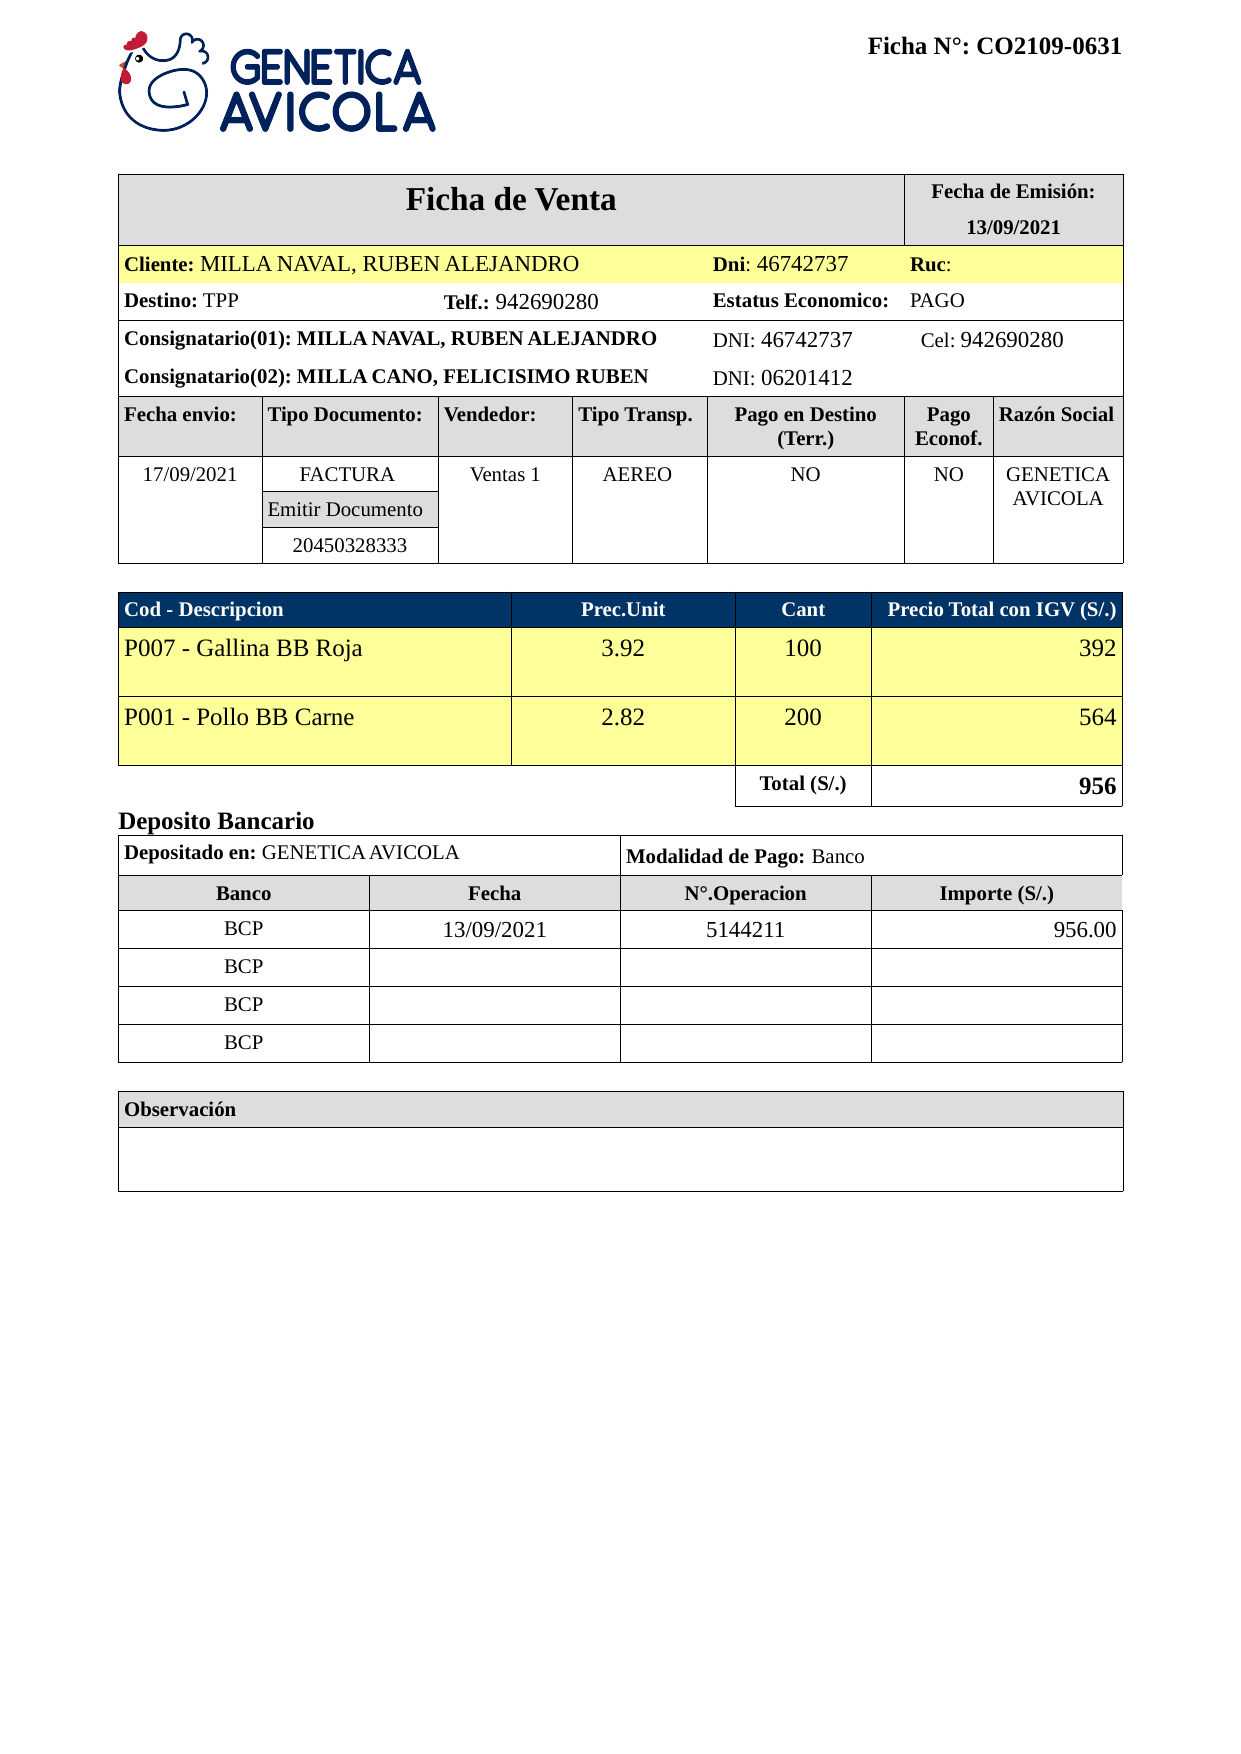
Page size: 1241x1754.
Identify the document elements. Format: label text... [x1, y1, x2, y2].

table_cell [370, 949, 620, 986]
table_header Modalidad de Pago: Banco [621, 836, 1122, 875]
table_header Cant [736, 593, 871, 627]
table_cell Consignatario(02): MILLA CANO, FELICISIMO RUBEN [119, 358, 707, 396]
table_cell NO [708, 457, 904, 563]
table_cell Tipo Transp. [573, 397, 707, 456]
table_cell Telf.: 942690280 [438, 283, 707, 320]
table_cell 13/09/2021 [370, 911, 620, 948]
table_cell [872, 949, 1122, 986]
table_cell Dni: 46742737 [707, 246, 904, 283]
table_cell Cel: 942690280 [915, 321, 1123, 358]
table_header Ficha de Venta [119, 175, 904, 245]
table_cell FACTURA [263, 457, 438, 491]
table_cell AEREO [573, 457, 707, 563]
table_cell Total (S/.) [736, 766, 871, 806]
table_cell [872, 987, 1122, 1024]
table_cell Destino: TPP [119, 283, 438, 320]
table_cell 200 [736, 697, 871, 765]
table_cell BCP [119, 911, 369, 948]
table_cell 956 [872, 766, 1122, 806]
table_cell P007 - Gallina BB Roja [119, 628, 511, 696]
table_cell Vendedor: [439, 397, 572, 456]
table_cell [119, 1128, 1123, 1191]
table_cell 956.00 [872, 911, 1122, 948]
table_cell Ventas 1 [439, 457, 572, 563]
table_cell [621, 987, 871, 1024]
table_cell PAGO [904, 283, 1123, 320]
table_cell Ruc: [904, 246, 1123, 283]
table_cell Pago en Destino (Terr.) [708, 397, 904, 456]
text Deposito Bancario [118, 806, 1122, 834]
table_header Depositado en: GENETICA AVICOLA [119, 836, 620, 875]
table_cell BCP [119, 949, 369, 986]
table_cell Emitir Documento [263, 492, 438, 527]
table_cell Fecha [370, 876, 620, 910]
picture [118, 31, 436, 132]
table_cell [872, 1025, 1122, 1062]
table_cell 100 [736, 628, 871, 696]
table_header Observación [119, 1092, 1123, 1127]
table_header Cod - Descripcion [119, 593, 511, 627]
table_cell [118, 766, 511, 806]
table_cell Razón Social [994, 397, 1123, 456]
table_cell NO [905, 457, 993, 563]
table_cell DNI: 46742737 [707, 321, 915, 358]
table_cell Pago Econof. [905, 397, 993, 456]
table_cell Fecha envio: [119, 397, 262, 456]
table_cell Cliente: MILLA NAVAL, RUBEN ALEJANDRO [119, 246, 707, 283]
table_cell GENETICA AVICOLA [994, 457, 1123, 563]
table_cell BCP [119, 1025, 369, 1062]
table_header Fecha de Emisión: [905, 175, 1123, 209]
table_cell Importe (S/.) [872, 876, 1122, 910]
table_cell 3.92 [512, 628, 735, 696]
table_cell 2.82 [512, 697, 735, 765]
table_cell [621, 1025, 871, 1062]
table_cell Estatus Economico: [707, 283, 904, 320]
table_cell [621, 949, 871, 986]
table_cell [370, 987, 620, 1024]
table_cell 5144211 [621, 911, 871, 948]
table_cell [370, 1025, 620, 1062]
table_header Precio Total con IGV (S/.) [872, 593, 1122, 627]
table_cell [511, 766, 735, 806]
table_header Prec.Unit [512, 593, 735, 627]
table_cell Consignatario(01): MILLA NAVAL, RUBEN ALEJANDRO [119, 321, 707, 358]
table_cell 17/09/2021 [119, 457, 262, 563]
table_cell 20450328333 [263, 528, 438, 563]
table_cell 13/09/2021 [905, 209, 1123, 245]
table_cell Banco [119, 876, 369, 910]
table_cell Tipo Documento: [263, 397, 438, 456]
table_cell P001 - Pollo BB Carne [119, 697, 511, 765]
table_cell 392 [872, 628, 1122, 696]
table_cell DNI: 06201412 [707, 358, 1123, 396]
table_cell BCP [119, 987, 369, 1024]
table_cell 564 [872, 697, 1122, 765]
table_cell N°.Operacion [621, 876, 871, 910]
